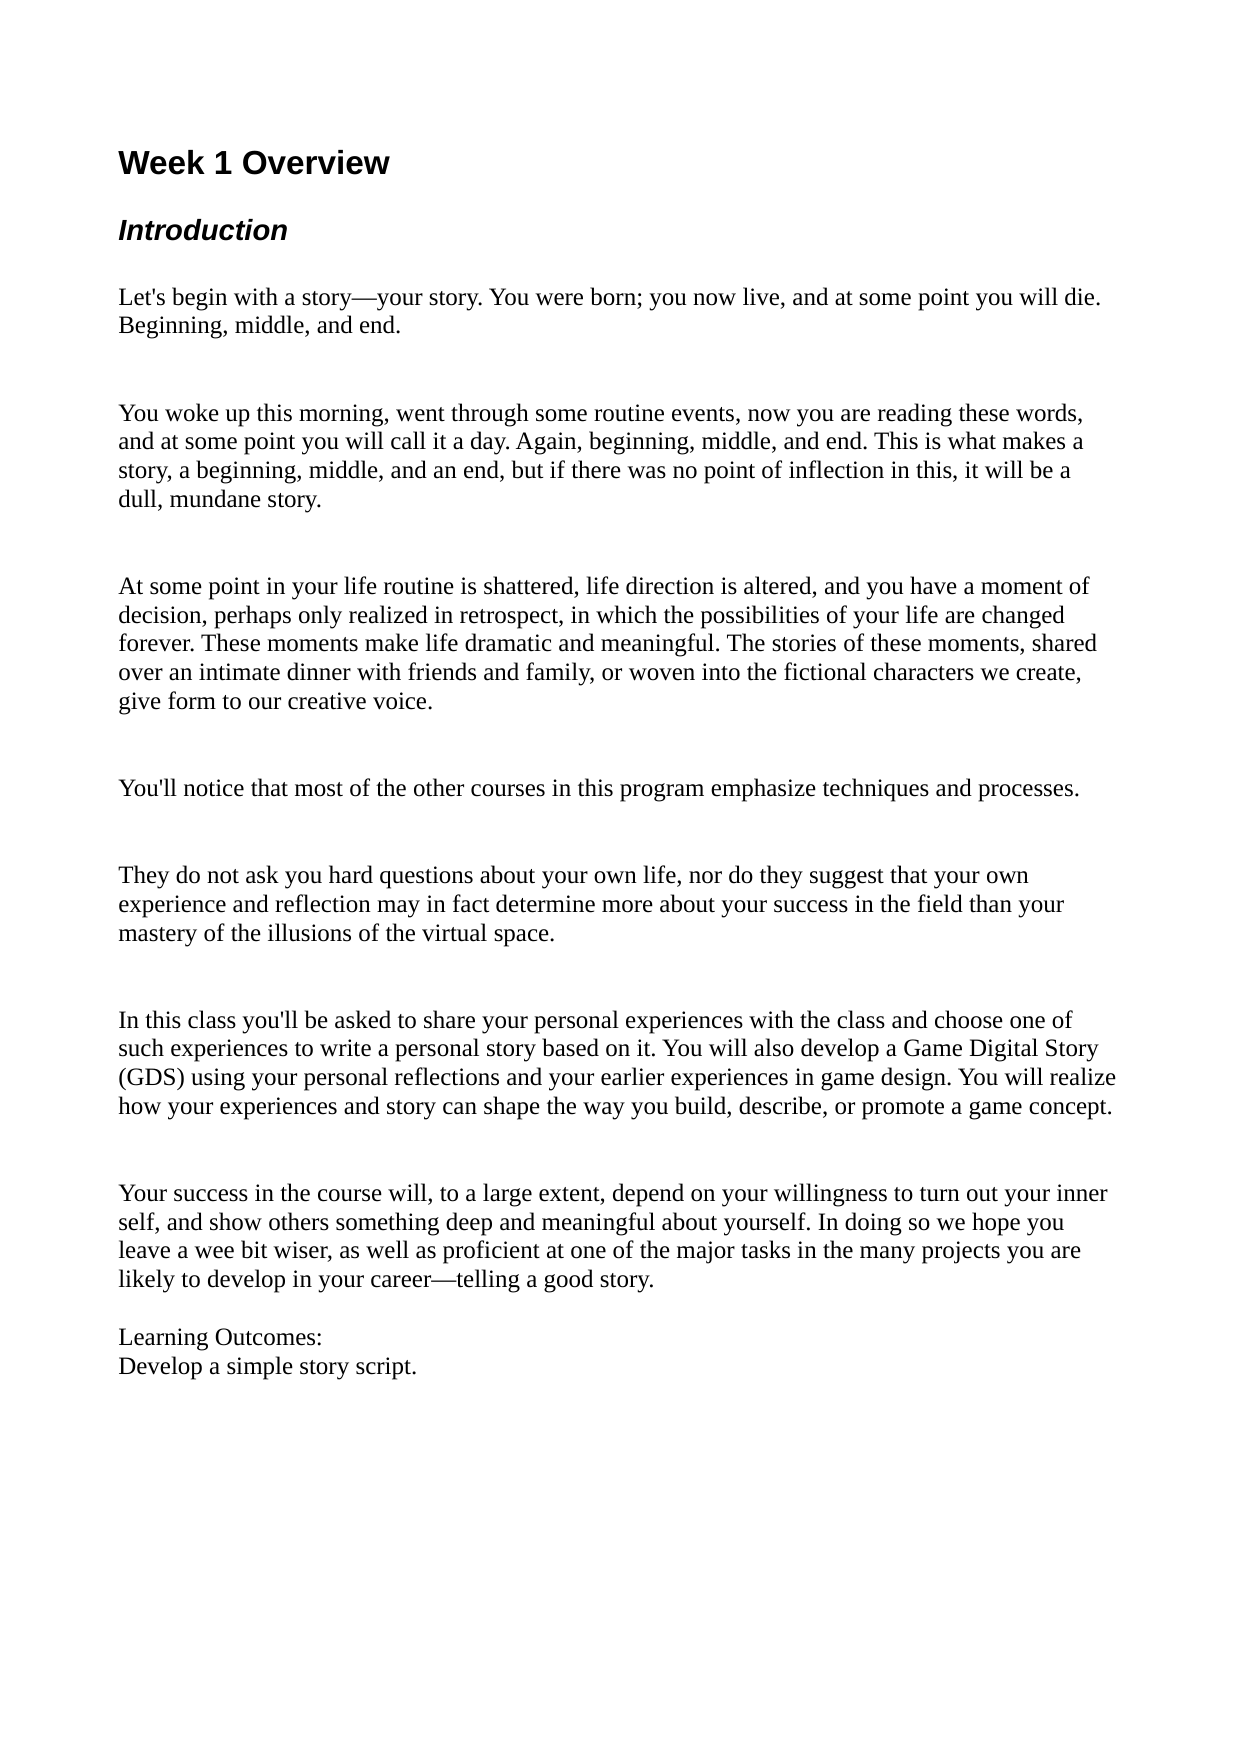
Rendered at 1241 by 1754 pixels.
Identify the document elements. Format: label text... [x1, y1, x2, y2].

subtitle Week 1 Overview [118, 143, 1122, 182]
text You woke up this morning, went through some routine events, now you are reading these words, and at some point you will call it a day. Again, beginning, middle, and end. This is what makes a story, a beginning, middle, and an end, but if there was no point of inflection in this, it will be a dull, mundane story. [118, 398, 1122, 513]
text You'll notice that most of the other courses in this program emphasize techniques and processes. [118, 773, 1122, 802]
text At some point in your life routine is shattered, life direction is altered, and you have a moment of decision, perhaps only realized in retrospect, in which the possibilities of your life are changed forever. These moments make life dramatic and meaningful. The stories of these moments, shared over an intimate dinner with friends and family, or woven into the fictional characters we create, give form to our creative voice. [118, 571, 1122, 715]
text Let's begin with a story—your story. You were born; you now live, and at some point you will die. Beginning, middle, and end. [118, 282, 1122, 339]
text Develop a simple story script. [118, 1351, 1122, 1380]
text They do not ask you hard questions about your own life, nor do they suggest that your own experience and reflection may in fact determine more about your success in the field than your mastery of the illusions of the virtual space. [118, 860, 1122, 946]
subtitle Introduction [118, 213, 1122, 246]
text In this class you'll be asked to share your personal experiences with the class and choose one of such experiences to write a personal story based on it. You will also develop a Game Digital Story (GDS) using your personal reflections and your earlier experiences in game design. You will realize how your experiences and story can shape the way you build, describe, or promote a game concept. [118, 1005, 1122, 1120]
text Learning Outcomes: [118, 1322, 1122, 1351]
text Your success in the course will, to a large extent, depend on your willingness to turn out your inner self, and show others something deep and meaningful about yourself. In doing so we hope you leave a wee bit wiser, as well as proficient at one of the major tasks in the many projects you are likely to develop in your career—telling a good story. [118, 1178, 1122, 1293]
